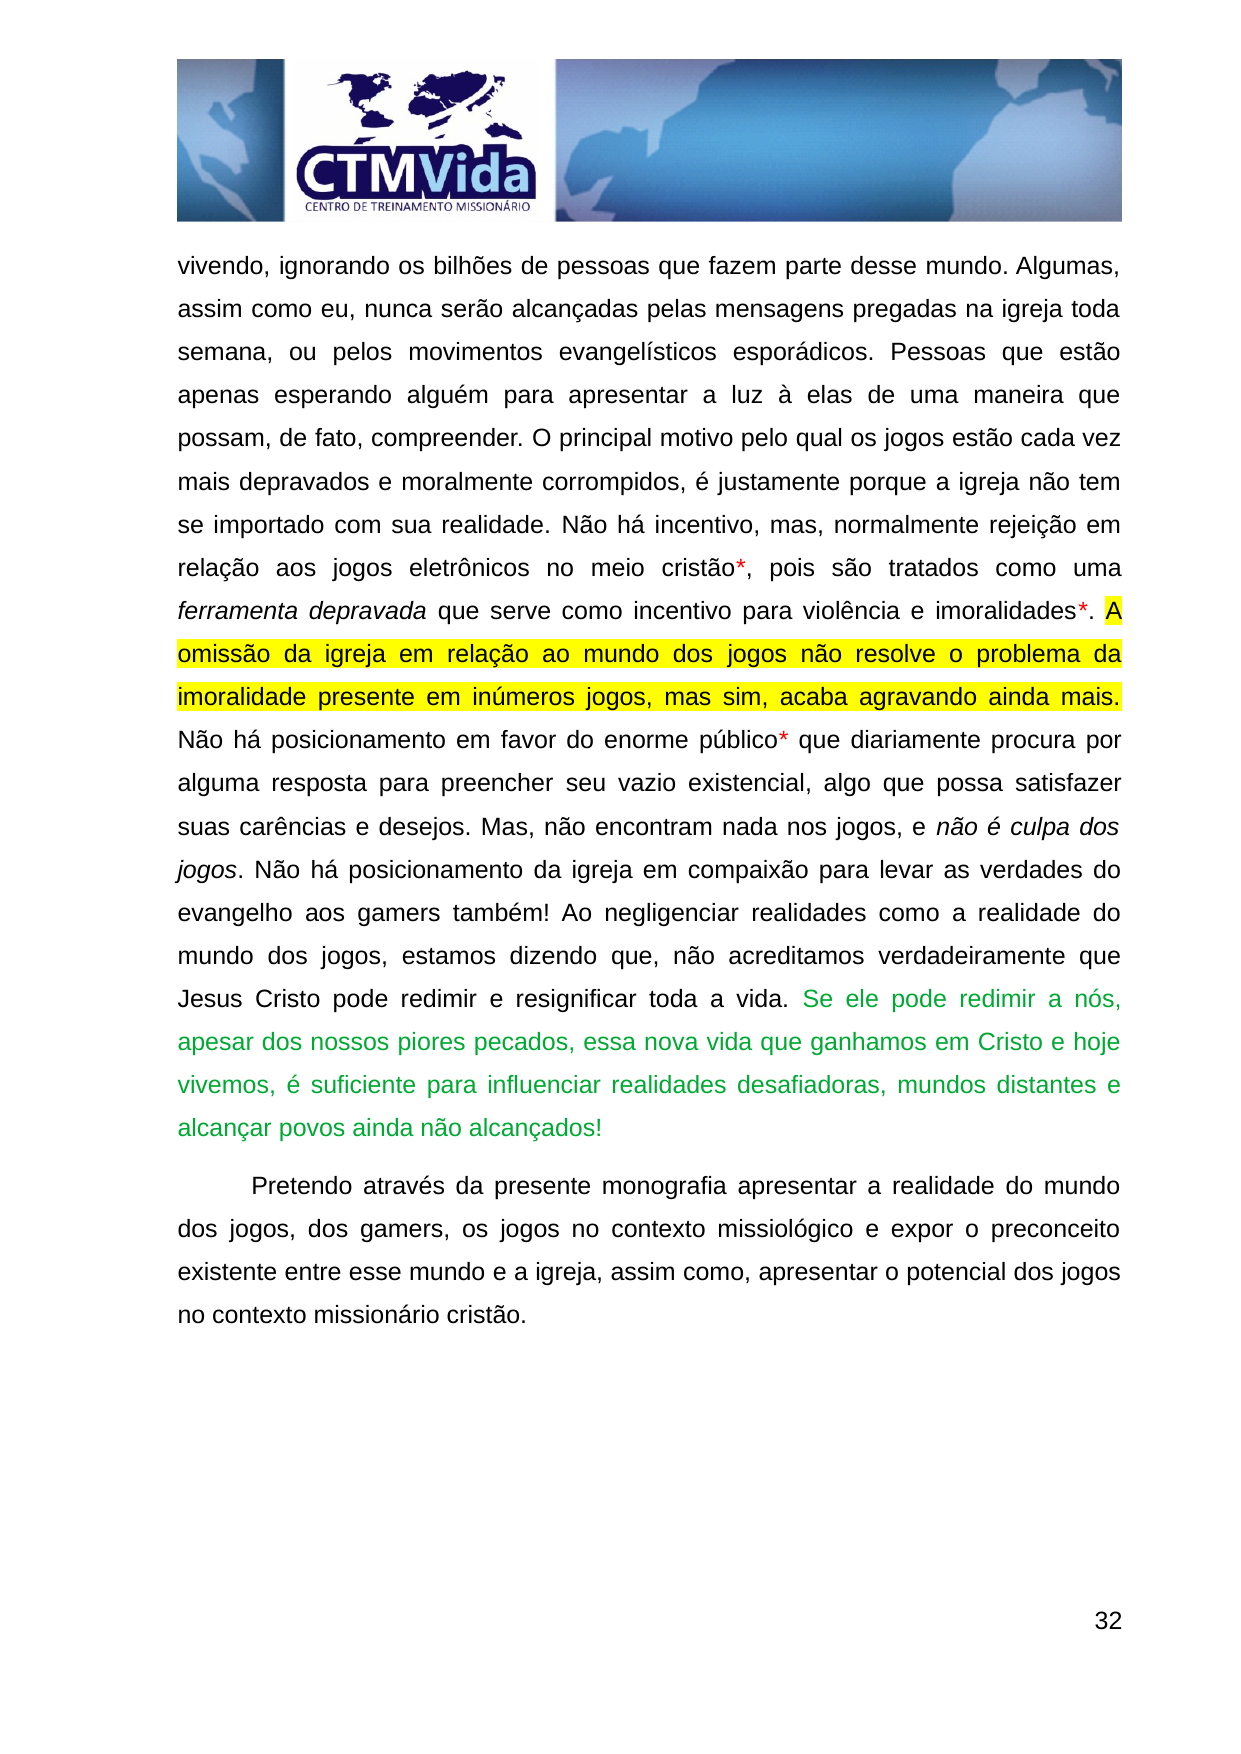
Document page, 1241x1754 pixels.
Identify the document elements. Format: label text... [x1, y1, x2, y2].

picture [177, 59, 1122, 222]
text vivendo, ignorando os bilhões de pessoas que fazem parte desse mundo. Algumas, assim como eu, nunca serão alcançadas pelas mensagens pregadas na igreja toda semana, ou pelos movimentos evangelísticos esporádicos. Pessoas que estão apenas esperando alguém para apresentar a luz à elas de uma maneira que possam, de fato, compreender. O principal motivo pelo qual os jogos estão cada vez mais depravados e moralmente corrompidos, é justamente porque a igreja não tem se importado com sua realidade. Não há incentivo, mas, normalmente rejeição em relação aos jogos eletrônicos no meio cristão*, pois são tratados como uma ferramenta depravada que serve como incentivo para violência e imoralidades*. A omissão da igreja em relação ao mundo dos jogos não resolve o problema da imoralidade presente em inúmeros jogos, mas sim, acaba agravando ainda mais. Não há posicionamento em favor do enorme público* que diariamente procura por alguma resposta para preencher seu vazio existencial, algo que possa satisfazer suas carências e desejos. Mas, não encontram nada nos jogos, e não é culpa dos jogos. Não há posicionamento da igreja em compaixão para levar as verdades do evangelho aos gamers também! Ao negligenciar realidades como a realidade do mundo dos jogos, estamos dizendo que, não acreditamos verdadeiramente que Jesus Cristo pode redimir e resignificar toda a vida. Se ele pode redimir a nós, apesar dos nossos piores pecados, essa nova vida que ganhamos em Cristo e hoje vivemos, é suficiente para influenciar realidades desafiadoras, mundos distantes e alcançar povos ainda não alcançados! [177, 251, 1122, 1142]
text Pretendo através da presente monografia apresentar a realidade do mundo dos jogos, dos gamers, os jogos no contexto missiológico e expor o preconceito existente entre esse mundo e a igreja, assim como, apresentar o potencial dos jogos no contexto missionário cristão. [177, 1171, 1122, 1329]
